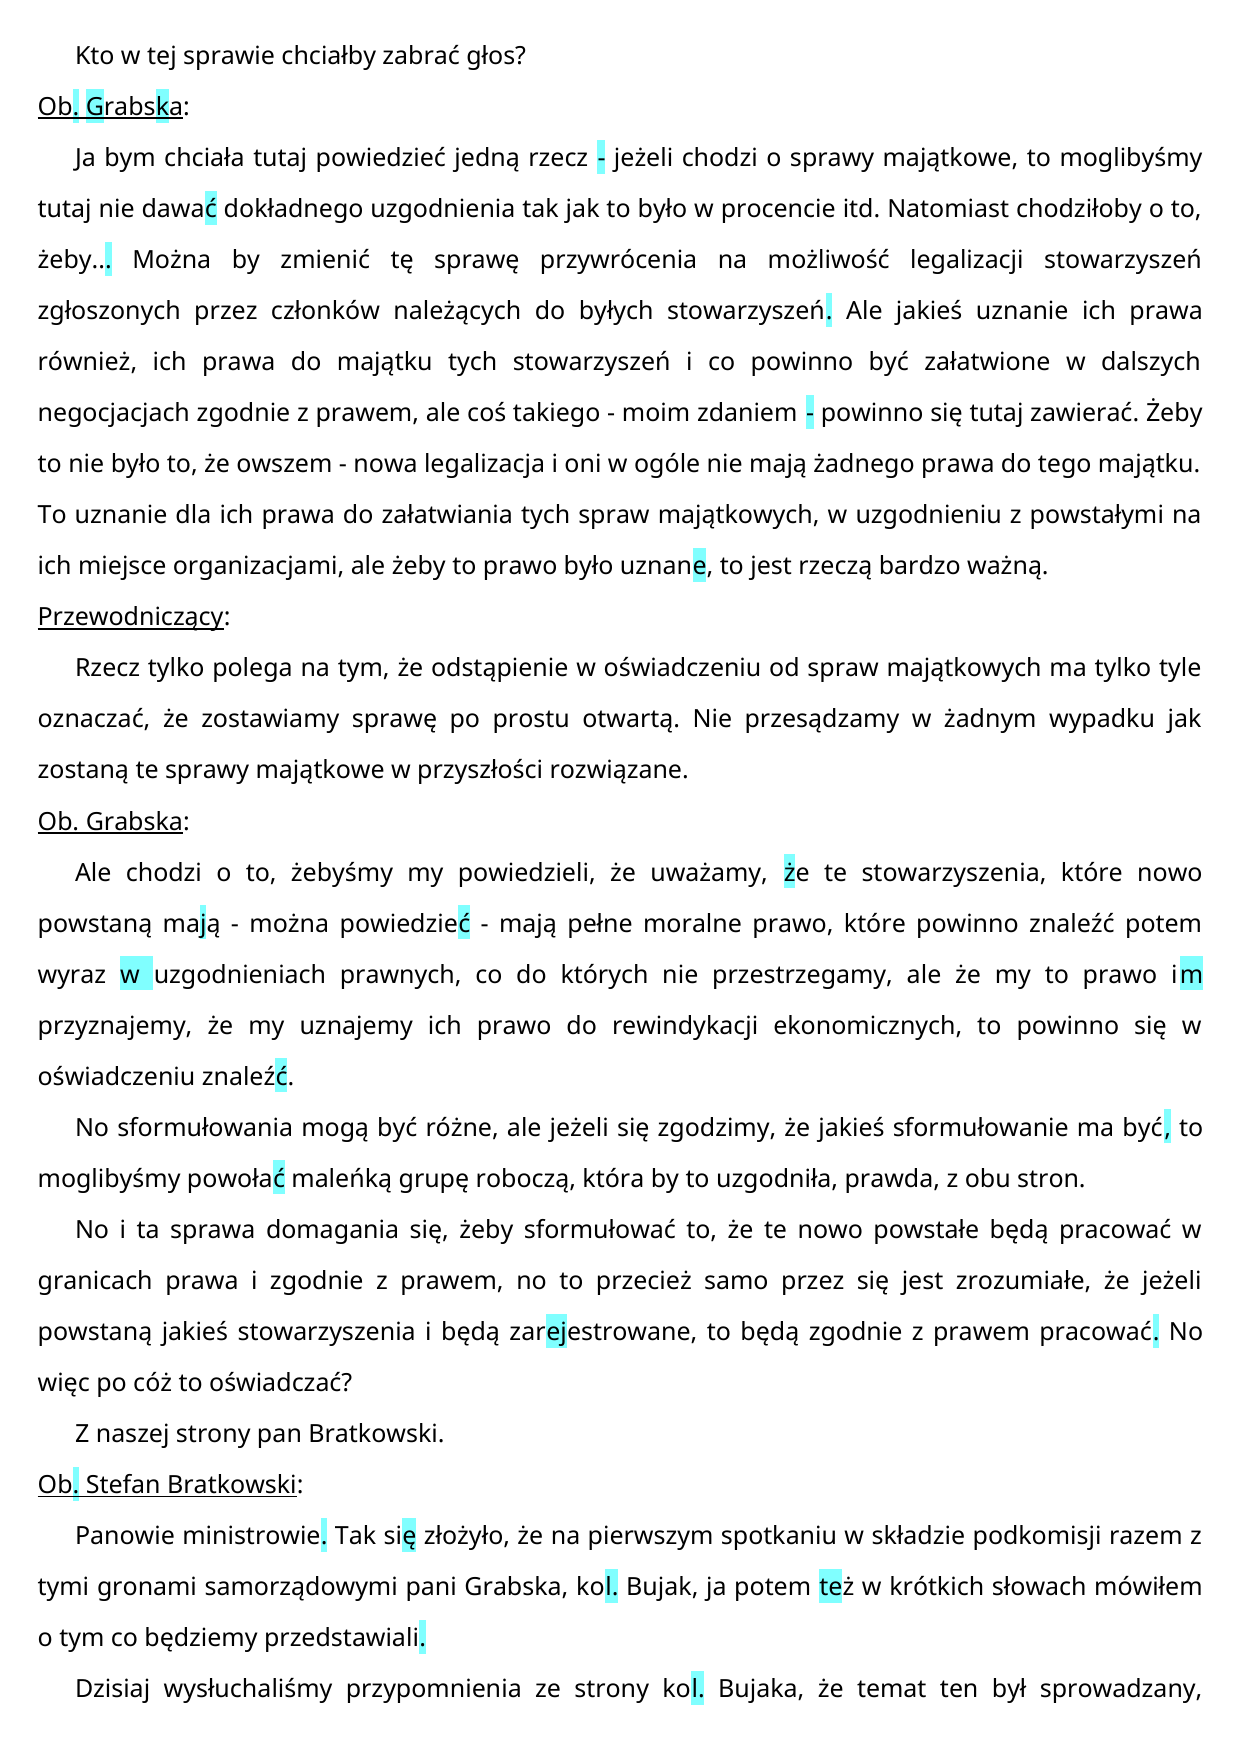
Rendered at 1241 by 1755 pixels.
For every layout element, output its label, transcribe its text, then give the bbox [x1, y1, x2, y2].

text Ob. Stefan Bratkowski: [37, 1467, 1203, 1501]
text Ja bym chciała tutaj powiedzieć jedną rzecz - jeżeli chodzi o sprawy majątkowe, to moglibyśmy tutaj nie dawać dokładnego uzgodnienia tak jak to było w procencie itd. Natomiast chodziłoby o to, żeby... Można by zmienić tę sprawę przywrócenia na możliwość legalizacji stowarzyszeń zgłoszonych przez członków należących do byłych stowarzyszeń. Ale jakieś uznanie ich prawa również, ich prawa do majątku tych stowarzyszeń i co powinno być załatwione w dalszych negocjacjach zgodnie z prawem, ale coś takiego - moim zdaniem - powinno się tutaj zawierać. Żeby to nie było to, że owszem - nowa legalizacja i oni w ogóle nie mają żadnego prawa do tego majątku. To uznanie dla ich prawa do załatwiania tych spraw majątkowych, w uzgodnieniu z powstałymi na ich miejsce organizacjami, ale żeby to prawo było uznane, to jest rzeczą bardzo ważną. [37, 139, 1203, 582]
text Kto w tej sprawie chciałby zabrać głos? [37, 37, 1203, 72]
text Ale chodzi o to, żebyśmy my powiedzieli, że uważamy, że te stowarzyszenia, które nowo powstaną mają - można powiedzieć - mają pełne moralne prawo, które powinno znaleźć potem wyraz w uzgodnieniach prawnych, co do których nie przestrzegamy, ale że my to prawo im przyznajemy, że my uznajemy ich prawo do rewindykacji ekonomicznych, to powinno się w oświadczeniu znaleźć. [37, 854, 1203, 1092]
text Ob. Grabska: [37, 88, 1203, 123]
text Panowie ministrowie. Tak się złożyło, że na pierwszym spotkaniu w składzie podkomisji razem z tymi gronami samorządowymi pani Grabska, kol. Bujak, ja potem też w krótkich słowach mówiłem o tym co będziemy przedstawiali. [37, 1518, 1203, 1654]
text No i ta sprawa domagania się, żeby sformułować to, że te nowo powstałe będą pracować w granicach prawa i zgodnie z prawem, no to przecież samo przez się jest zrozumiałe, że jeżeli powstaną jakieś stowarzyszenia i będą zarejestrowane, to będą zgodnie z prawem pracować. No więc po cóż to oświadczać? [37, 1211, 1203, 1399]
text Dzisiaj wysłuchaliśmy przypomnienia ze strony kol. Bujaka, że temat ten był sprowadzany, [37, 1671, 1203, 1705]
text Z naszej strony pan Bratkowski. [37, 1416, 1203, 1450]
text Przewodniczący: [37, 599, 1203, 633]
text No sformułowania mogą być różne, ale jeżeli się zgodzimy, że jakieś sformułowanie ma być, to moglibyśmy powołać maleńką grupę roboczą, która by to uzgodniła, prawda, z obu stron. [37, 1109, 1203, 1194]
text Rzecz tylko polega na tym, że odstąpienie w oświadczeniu od spraw majątkowych ma tylko tyle oznaczać, że zostawiamy sprawę po prostu otwartą. Nie przesądzamy w żadnym wypadku jak zostaną te sprawy majątkowe w przyszłości rozwiązane. [37, 650, 1203, 786]
text Ob. Grabska: [37, 803, 1203, 837]
